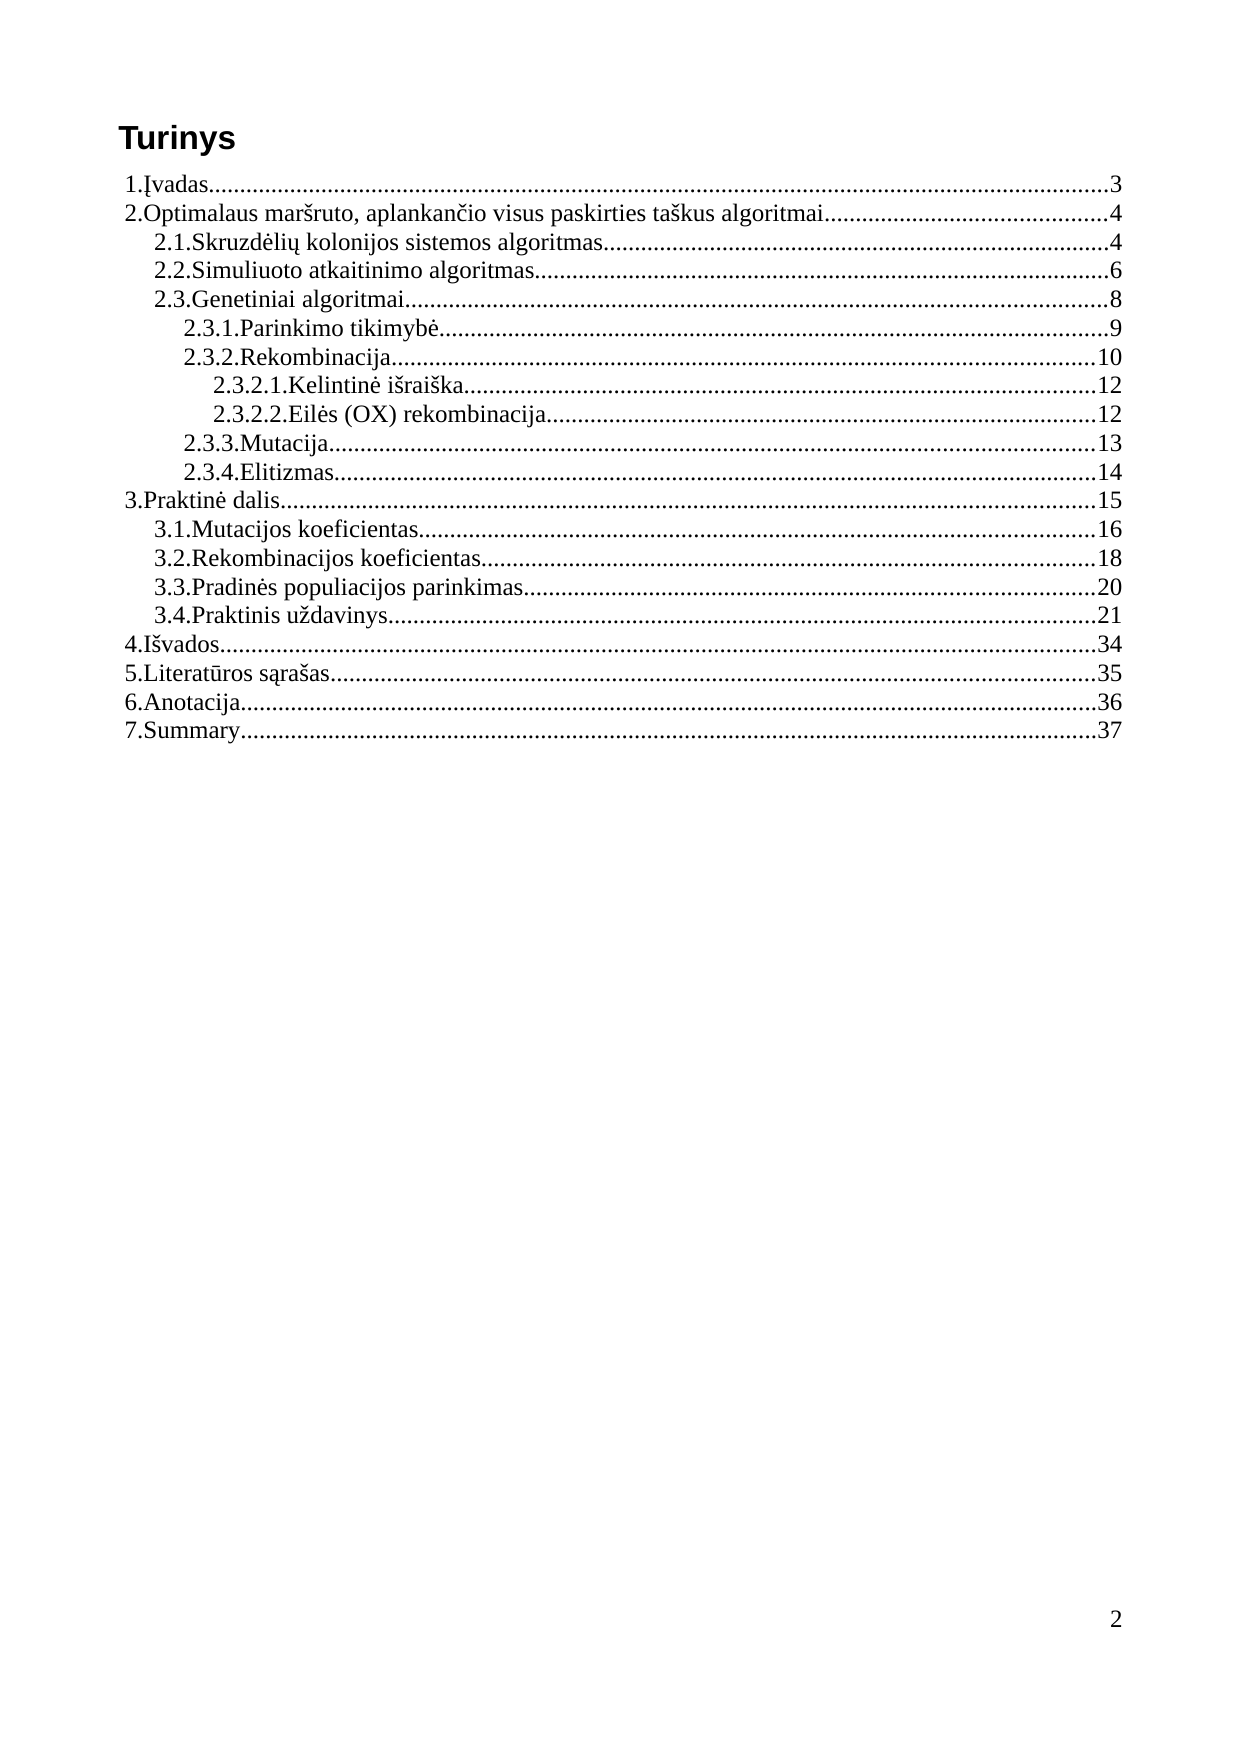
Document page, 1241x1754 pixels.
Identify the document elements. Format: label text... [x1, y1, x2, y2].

text 2.3.2.1.Kelintinė išraiška 12 [207, 370, 1122, 399]
text 2.3.2.Rekombinacija 10 [177, 342, 1122, 370]
text 2.2.Simuliuoto atkaitinimo algoritmas 6 [148, 255, 1122, 284]
text 6.Anotacija 36 [118, 687, 1122, 715]
text 3.3.Pradinės populiacijos parinkimas 20 [148, 572, 1122, 600]
text 2.1.Skruzdėlių kolonijos sistemos algoritmas 4 [148, 227, 1122, 255]
text 2.3.3.Mutacija 13 [177, 428, 1122, 457]
text 7.Summary 37 [118, 715, 1122, 744]
text 4.Išvados 34 [118, 629, 1122, 658]
text 3.4.Praktinis uždavinys 21 [148, 600, 1122, 629]
text 2.3.Genetiniai algoritmai 8 [148, 284, 1122, 313]
text 2.Optimalaus maršruto, aplankančio visus paskirties taškus algoritmai 4 [118, 198, 1122, 227]
text 2.3.2.2.Eilės (OX) rekombinacija 12 [207, 399, 1122, 428]
text 3.2.Rekombinacijos koeficientas 18 [148, 543, 1122, 572]
text 3.Praktinė dalis 15 [118, 485, 1122, 514]
text 2.3.1.Parinkimo tikimybė 9 [177, 313, 1122, 342]
subtitle Turinys [118, 118, 1122, 157]
text 3.1.Mutacijos koeficientas 16 [148, 514, 1122, 543]
text 5.Literatūros sąrašas 35 [118, 658, 1122, 687]
text 2.3.4.Elitizmas 14 [177, 457, 1122, 485]
text 1.Įvadas 3 [118, 169, 1122, 198]
